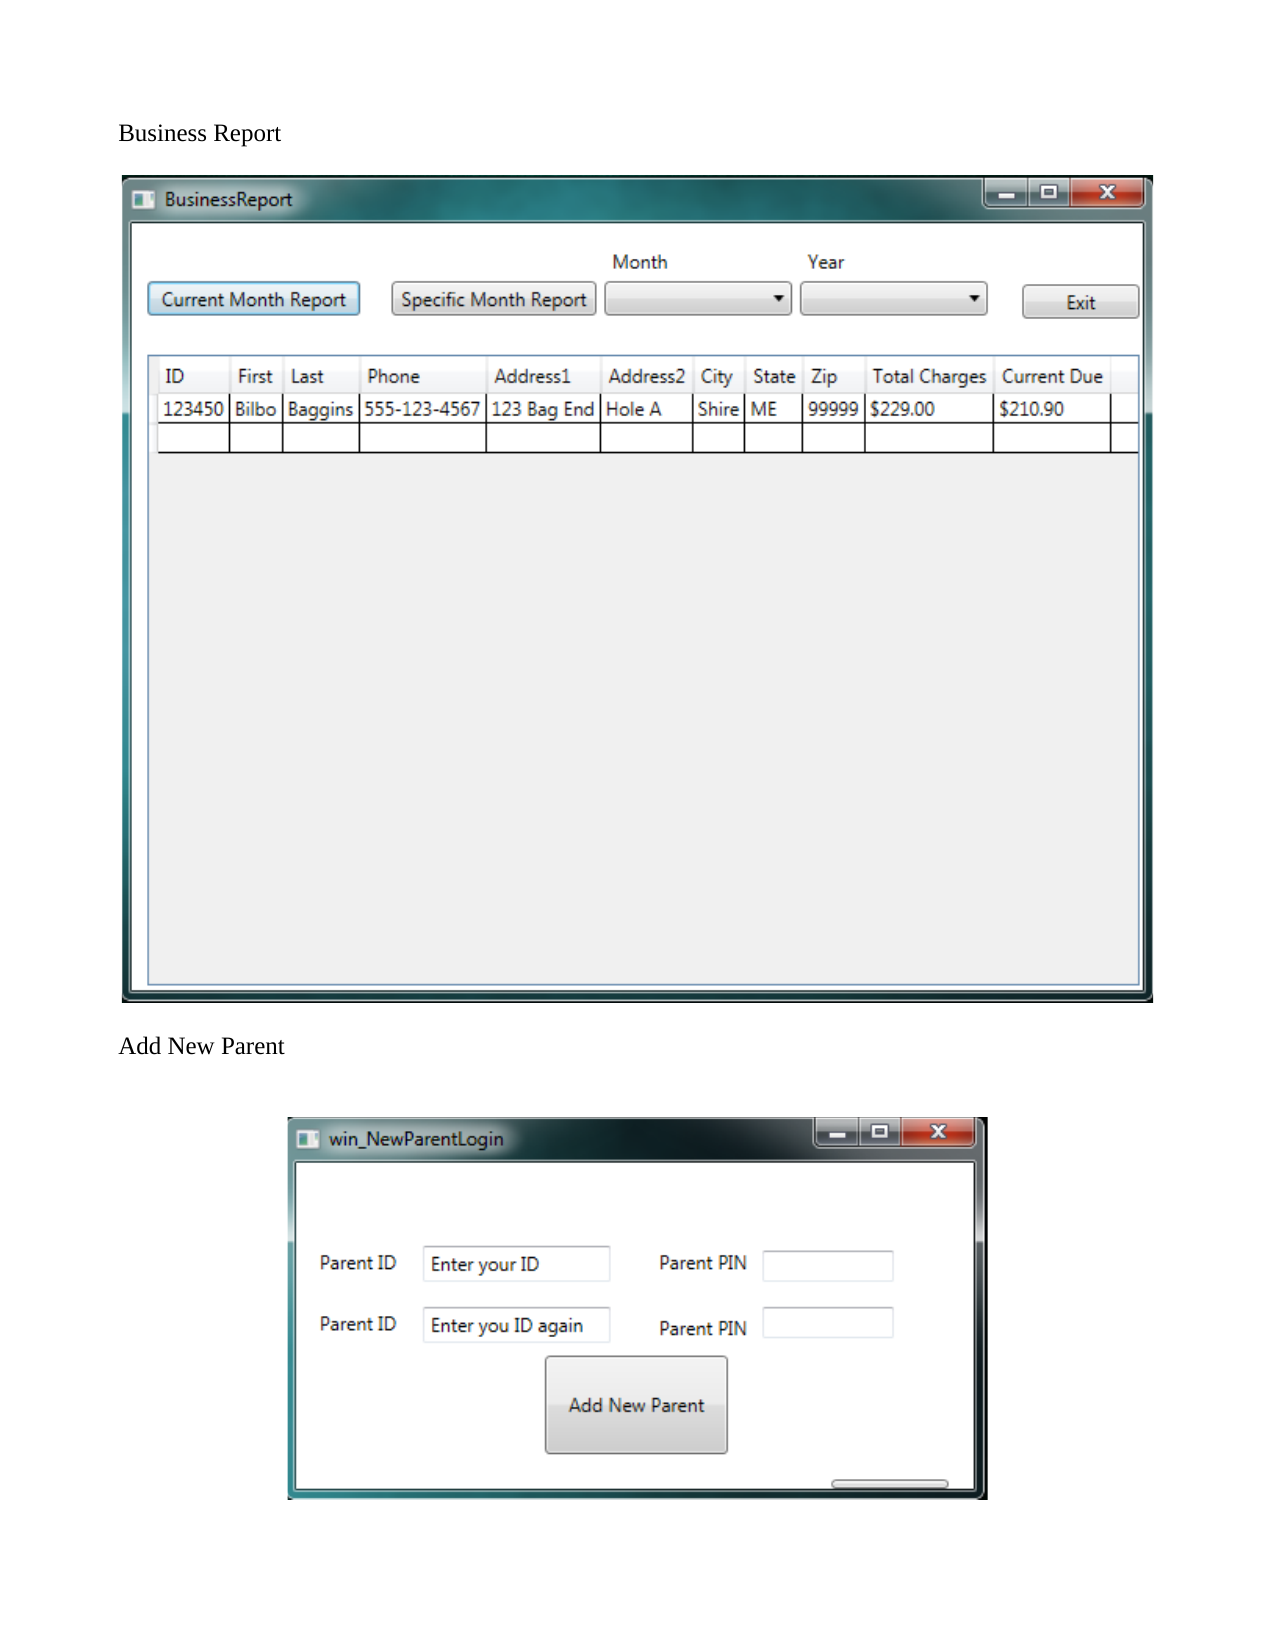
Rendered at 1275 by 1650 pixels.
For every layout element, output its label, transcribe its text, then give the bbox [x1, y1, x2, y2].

text Add New Parent [118, 1031, 1157, 1060]
text Business Report [118, 118, 1157, 147]
picture [287, 1117, 988, 1500]
picture [121, 175, 1154, 1003]
